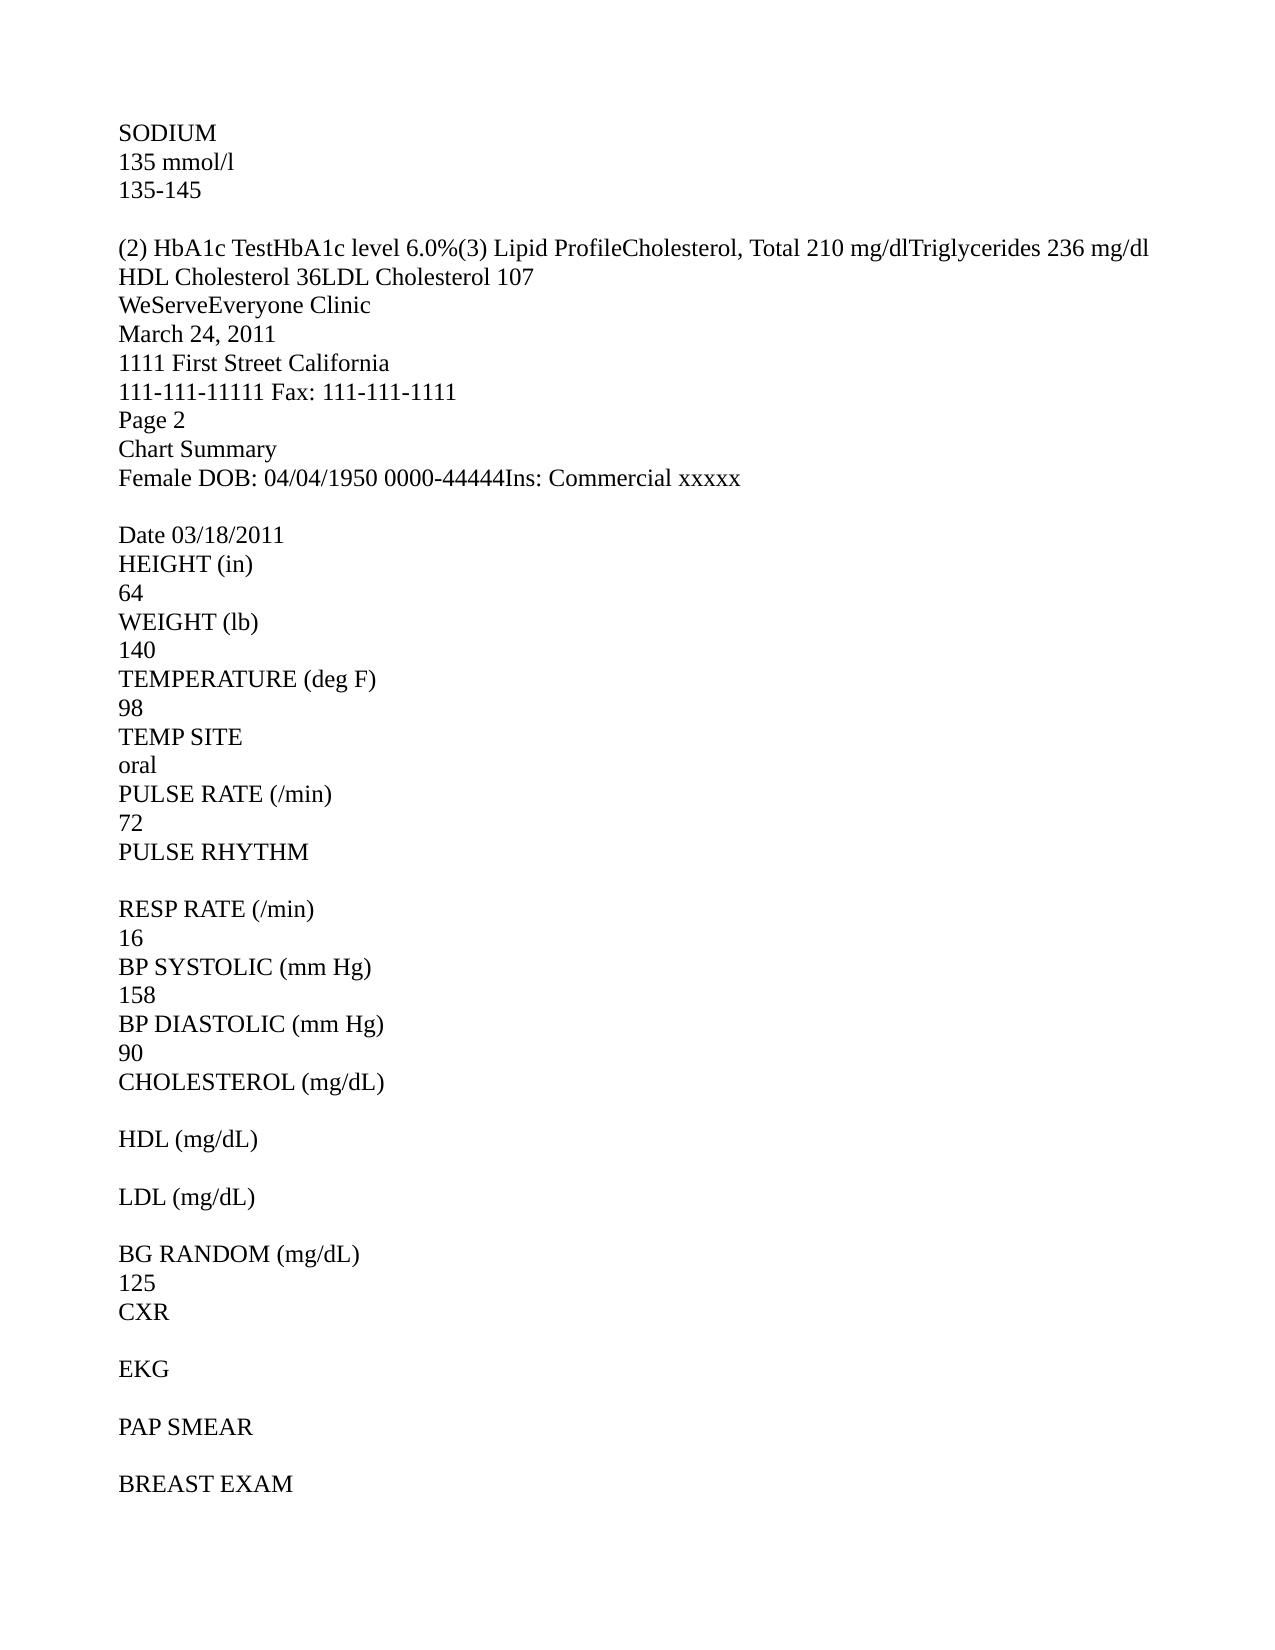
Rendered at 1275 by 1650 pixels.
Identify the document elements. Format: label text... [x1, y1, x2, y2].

text (2) HbA1c Test HbA1c level 6.0% (3) Lipid Profile Cholesterol, Total 210 mg/dl Triglycerides 236 mg/dl HDL Cholesterol 36 LDL Cholesterol 107 [118, 233, 1157, 291]
text 125 [118, 1268, 1157, 1297]
text 111-111-11111 Fax: 111-111-1111 [118, 377, 1157, 406]
text BP SYSTOLIC (mm Hg) [118, 952, 1157, 981]
text Page 2 [118, 406, 1157, 434]
text 16 [118, 923, 1157, 952]
text March 24, 2011 [118, 319, 1157, 348]
text EKG [118, 1354, 1157, 1383]
text HEIGHT (in) [118, 549, 1157, 578]
text PAP SMEAR [118, 1412, 1157, 1441]
text 135-145 [118, 176, 1157, 204]
text Chart Summary [118, 434, 1157, 463]
text 72 [118, 808, 1157, 837]
text BP DIASTOLIC (mm Hg) [118, 1009, 1157, 1038]
text CXR [118, 1297, 1157, 1326]
text 135 mmol/l [118, 147, 1157, 176]
text HDL (mg/dL) [118, 1124, 1157, 1153]
text PULSE RHYTHM [118, 837, 1157, 866]
text Date 03/18/2011 [118, 521, 1157, 549]
text 1111 First Street California [118, 348, 1157, 377]
text 90 [118, 1038, 1157, 1067]
text 158 [118, 981, 1157, 1009]
text Female DOB: 04/04/1950 0000-44444Ins: Commercial xxxxx [118, 463, 1157, 492]
text BREAST EXAM [118, 1469, 1157, 1498]
text WeServeEveryone Clinic [118, 291, 1157, 319]
text 98 [118, 693, 1157, 722]
text PULSE RATE (/min) [118, 779, 1157, 808]
text RESP RATE (/min) [118, 894, 1157, 923]
text 140 [118, 636, 1157, 664]
text WEIGHT (lb) [118, 607, 1157, 636]
text CHOLESTEROL (mg/dL) [118, 1067, 1157, 1096]
text SODIUM [118, 118, 1157, 147]
text 64 [118, 578, 1157, 607]
text oral [118, 751, 1157, 779]
text TEMPERATURE (deg F) [118, 664, 1157, 693]
text BG RANDOM (mg/dL) [118, 1239, 1157, 1268]
text TEMP SITE [118, 722, 1157, 751]
text LDL (mg/dL) [118, 1182, 1157, 1211]
